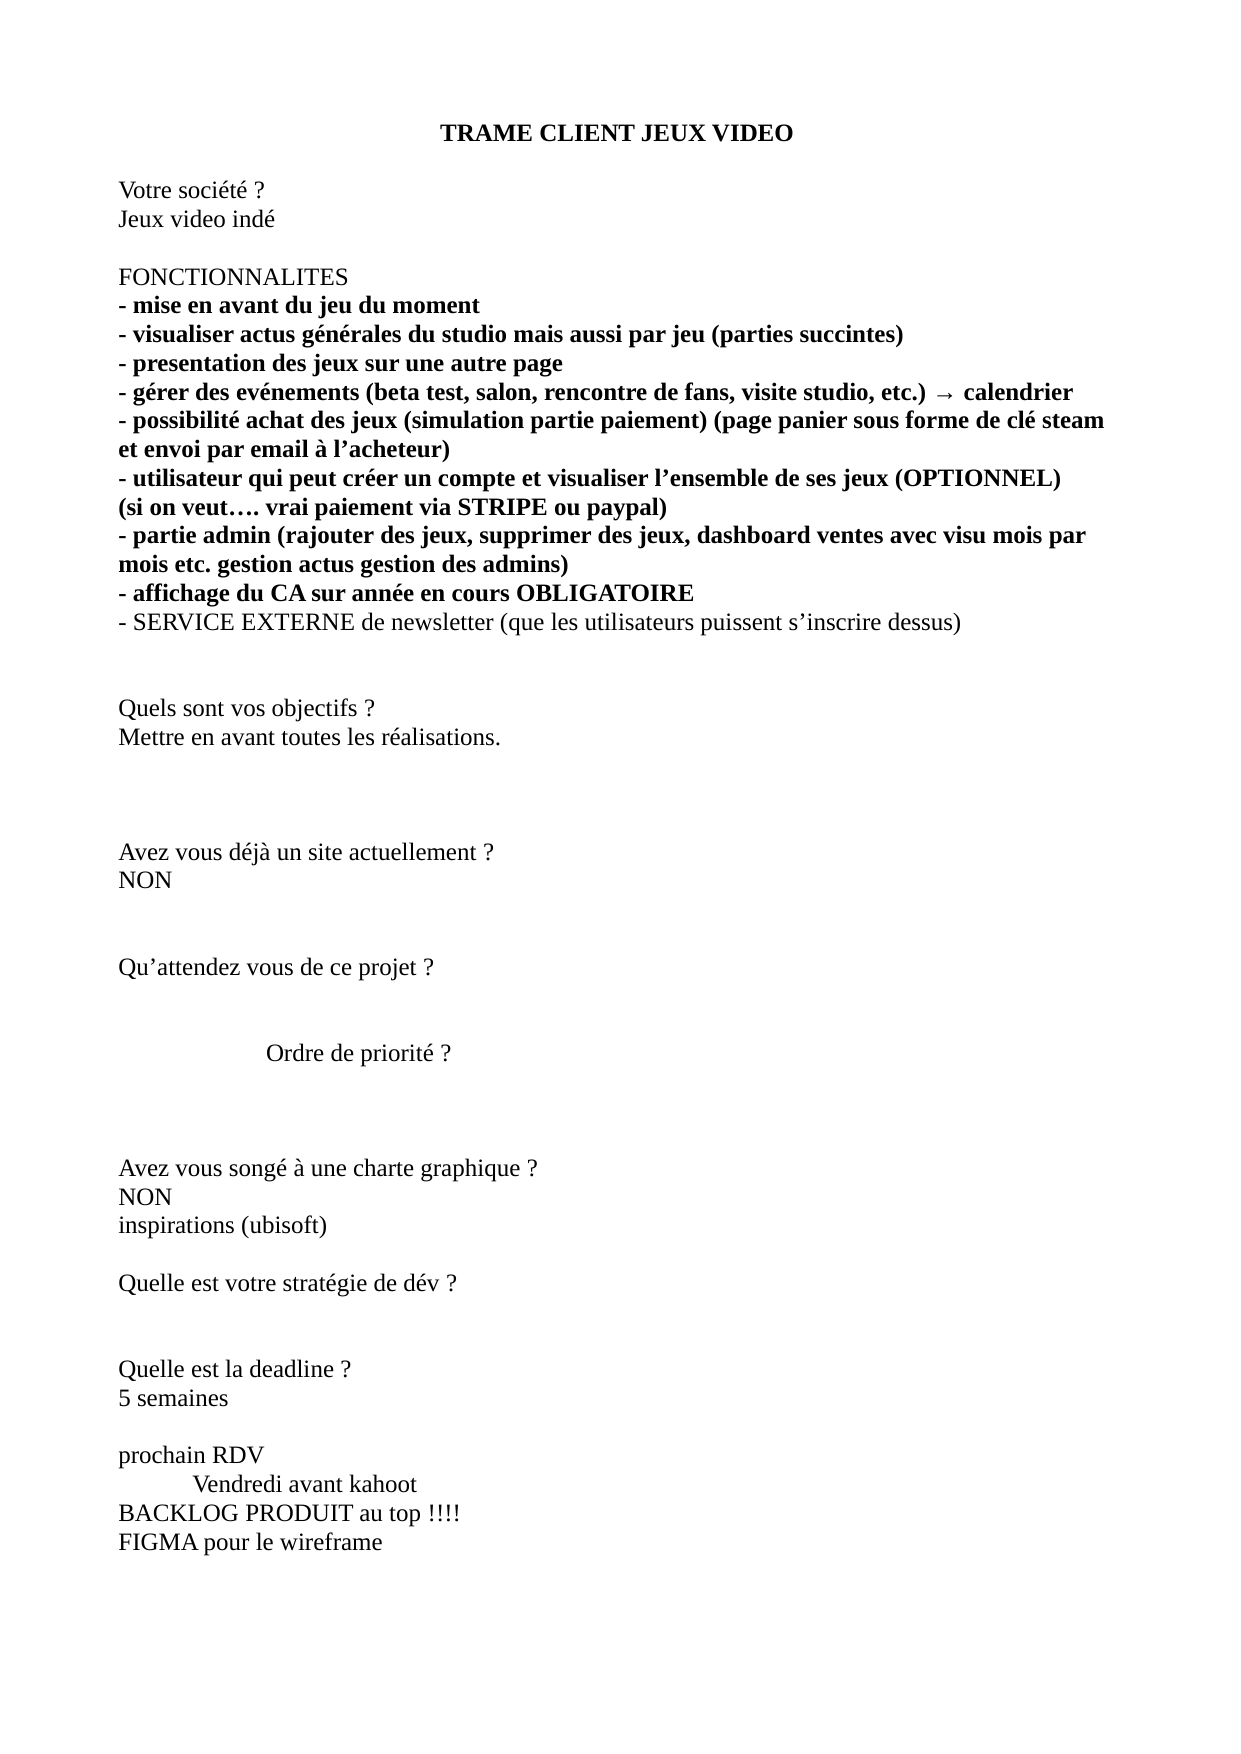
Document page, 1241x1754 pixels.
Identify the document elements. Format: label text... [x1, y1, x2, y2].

text Quelle est votre stratégie de dév ? [118, 1268, 1122, 1297]
text Qu’attendez vous de ce projet ? [118, 952, 1122, 981]
text - utilisateur qui peut créer un compte et visualiser l’ensemble de ses jeux (OPTIONNEL) [118, 463, 1122, 492]
text Mettre en avant toutes les réalisations. [118, 722, 1122, 751]
text Avez vous songé à une charte graphique ? [118, 1153, 1122, 1182]
text Jeux video indé [118, 204, 1122, 233]
text - mise en avant du jeu du moment [118, 291, 1122, 319]
text - affichage du CA sur année en cours OBLIGATOIRE [118, 578, 1122, 607]
text (si on veut…. vrai paiement via STRIPE ou paypal) [118, 492, 1122, 521]
text BACKLOG PRODUIT au top !!!! [118, 1498, 1122, 1527]
text - possibilité achat des jeux (simulation partie paiement) (page panier sous forme de clé steam et envoi par email à l’acheteur) [118, 406, 1122, 463]
text 5 semaines [118, 1383, 1122, 1412]
text - visualiser actus générales du studio mais aussi par jeu (parties succintes) [118, 319, 1122, 348]
text Quelle est la deadline ? [118, 1354, 1122, 1383]
text Ordre de priorité ? [118, 1038, 1122, 1067]
text Avez vous déjà un site actuellement ? [118, 837, 1122, 866]
text FIGMA pour le wireframe [118, 1527, 1122, 1556]
text inspirations (ubisoft) [118, 1211, 1122, 1239]
text - partie admin (rajouter des jeux, supprimer des jeux, dashboard ventes avec visu mois par mois etc. gestion actus gestion des admins) [118, 521, 1122, 578]
text prochain RDV [118, 1441, 1122, 1469]
text TRAME CLIENT JEUX VIDEO [118, 118, 1122, 147]
text NON [118, 1182, 1122, 1211]
text - SERVICE EXTERNE de newsletter (que les utilisateurs puissent s’inscrire dessus) [118, 607, 1122, 636]
text Vendredi avant kahoot [118, 1469, 1122, 1498]
text - gérer des evénements (beta test, salon, rencontre de fans, visite studio, etc.) → calendrier [118, 377, 1122, 406]
text - presentation des jeux sur une autre page [118, 348, 1122, 377]
text NON [118, 866, 1122, 894]
text Quels sont vos objectifs ? [118, 693, 1122, 722]
text FONCTIONNALITES [118, 262, 1122, 291]
text Votre société ? [118, 176, 1122, 204]
